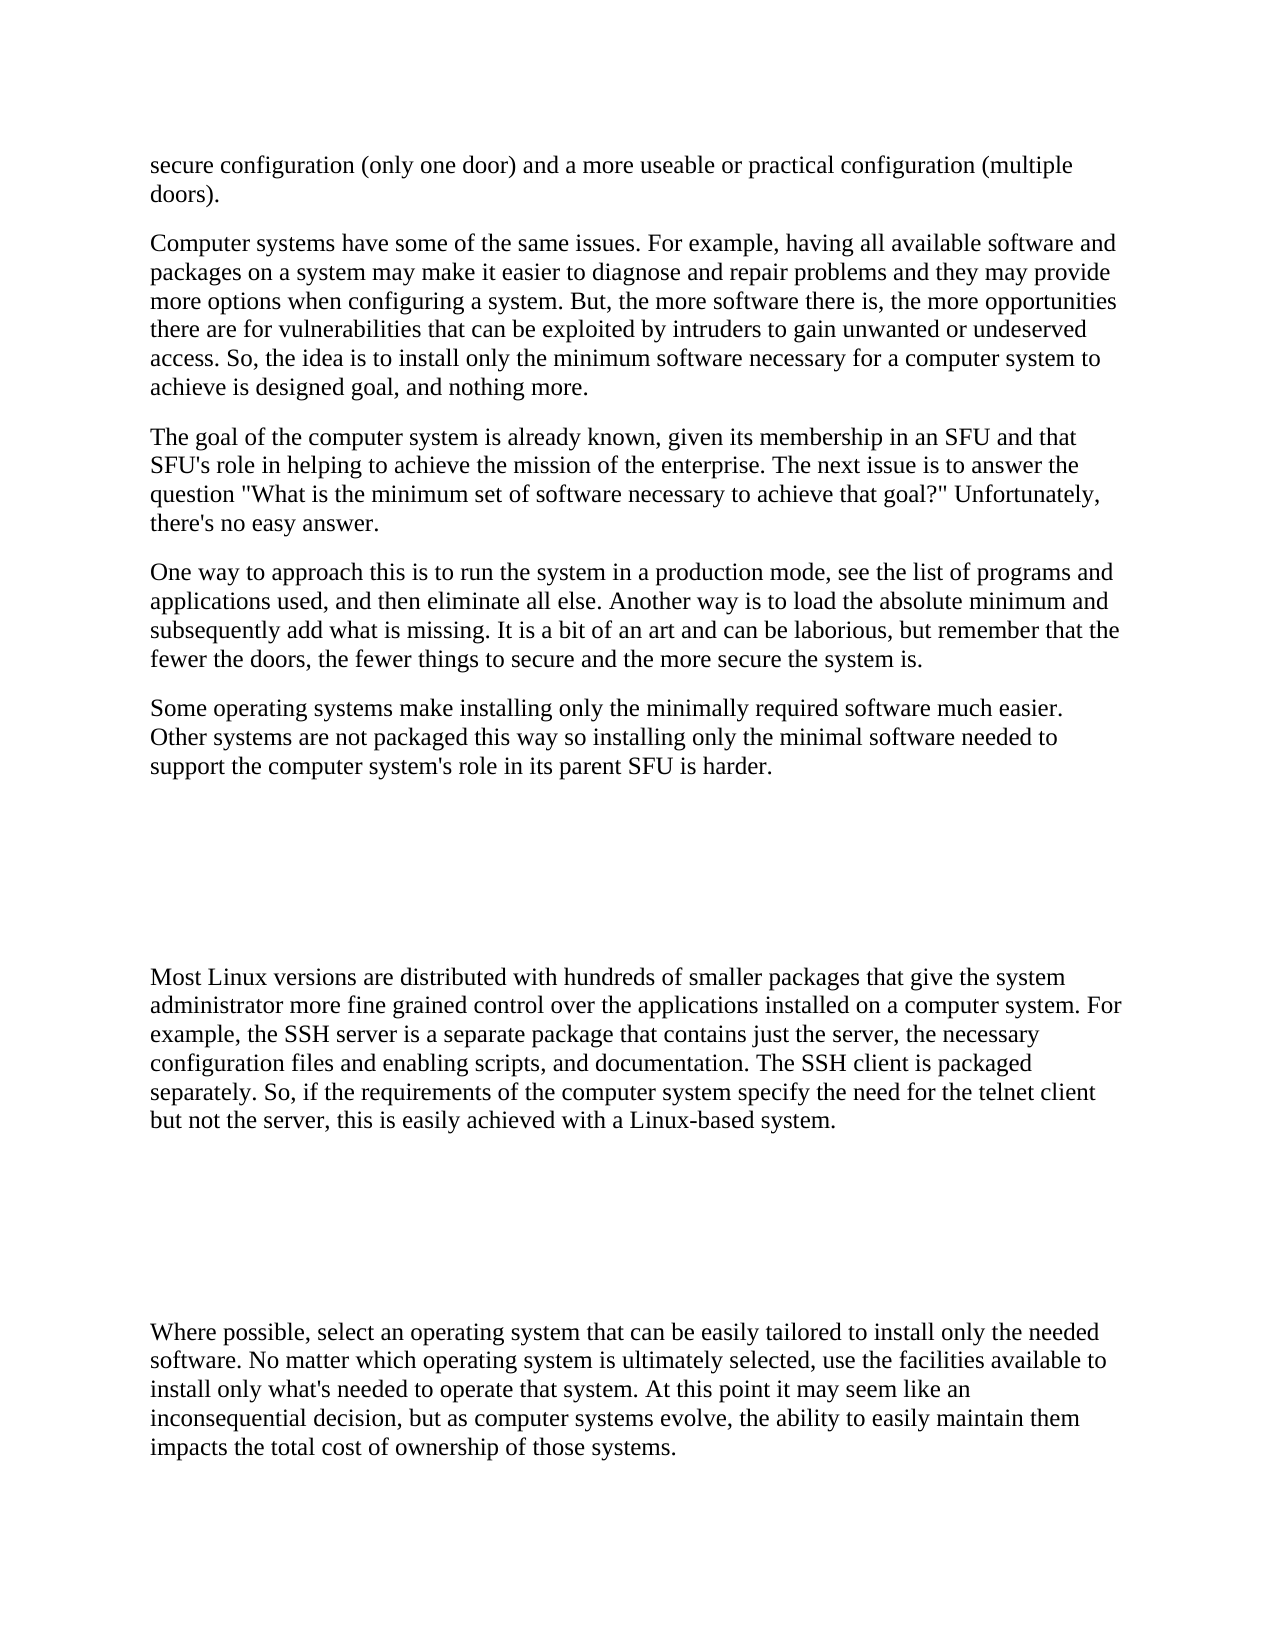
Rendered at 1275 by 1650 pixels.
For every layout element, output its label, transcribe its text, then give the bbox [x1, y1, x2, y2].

text Most Linux versions are distributed with hundreds of smaller packages that give the system administrator more fine grained control over the applications installed on a computer system. For example, the SSH server is a separate package that contains just the server, the necessary configuration files and enabling scripts, and documentation. The SSH client is packaged separately. So, if the requirements of the computer system specify the need for the telnet client but not the server, this is easily achieved with a Linux-based system. [150, 962, 1125, 1134]
text Where possible, select an operating system that can be easily tailored to install only the needed software. No matter which operating system is ultimately selected, use the facilities available to install only what's needed to operate that system. At this point it may seem like an inconsequential decision, but as computer systems evolve, the ability to easily maintain them impacts the total cost of ownership of those systems. [150, 1317, 1125, 1460]
text One way to approach this is to run the system in a production mode, see the list of programs and applications used, and then eliminate all else. Another way is to load the absolute minimum and subsequently add what is missing. It is a bit of an art and can be laborious, but remember that the fewer the doors, the fewer things to secure and the more secure the system is. [150, 557, 1125, 672]
text secure configuration (only one door) and a more useable or practical configuration (multiple doors). [150, 150, 1125, 207]
text Some operating systems make installing only the minimally required software much easier. Other systems are not packaged this way so installing only the minimal software needed to support the computer system's role in its parent SFU is harder. [150, 693, 1125, 779]
text Computer systems have some of the same issues. For example, having all available software and packages on a system may make it easier to diagnose and repair problems and they may provide more options when configuring a system. But, the more software there is, the more opportunities there are for vulnerabilities that can be exploited by intruders to gain unwanted or undeserved access. So, the idea is to install only the minimum software necessary for a computer system to achieve is designed goal, and nothing more. [150, 228, 1125, 401]
text The goal of the computer system is already known, given its membership in an SFU and that SFU's role in helping to achieve the mission of the enterprise. The next issue is to answer the question "What is the minimum set of software necessary to achieve that goal?" Unfortunately, there's no easy answer. [150, 422, 1125, 537]
